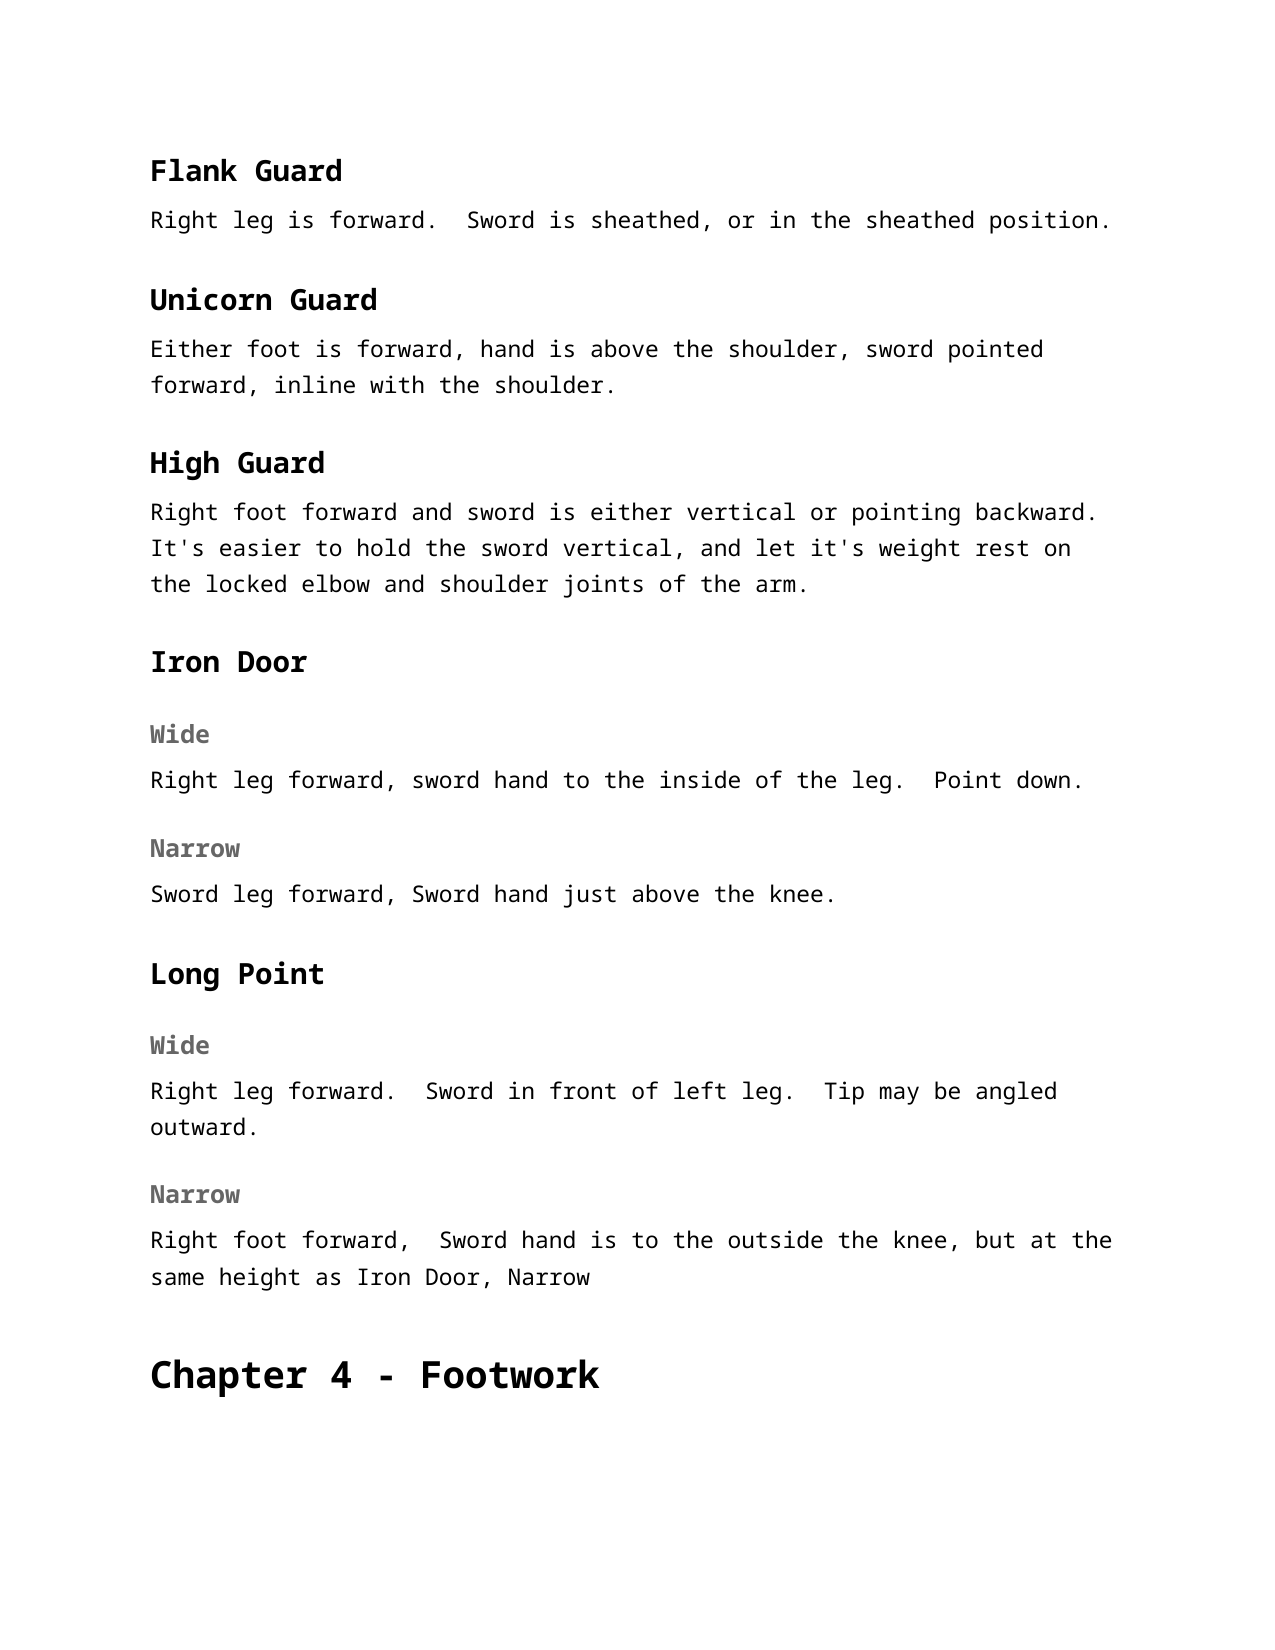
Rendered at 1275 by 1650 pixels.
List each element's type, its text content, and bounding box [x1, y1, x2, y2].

subtitle Narrow [150, 831, 1125, 864]
subtitle Wide [150, 716, 1125, 750]
text Right foot forward and sword is either vertical or pointing backward. It's easier to hold the sword vertical, and let it's weight rest on the locked elbow and shoulder joints of the arm. [150, 496, 1125, 599]
subtitle Unicorn Guard [150, 279, 1125, 319]
text Sword leg forward, Sword hand just above the knee. [150, 878, 1125, 909]
text Right leg forward, sword hand to the inside of the leg. Point down. [150, 764, 1125, 795]
subtitle Flank Guard [150, 150, 1125, 190]
subtitle Chapter 4 ‑ Footwork [150, 1349, 1125, 1400]
text Right leg is forward. Sword is sheathed, or in the sheathed position. [150, 204, 1125, 235]
subtitle Iron Door [150, 642, 1125, 681]
subtitle High Guard [150, 442, 1125, 482]
subtitle Narrow [150, 1176, 1125, 1210]
text Either foot is forward, hand is above the shoulder, sword pointed forward, inline with the shoulder. [150, 333, 1125, 400]
subtitle Wide [150, 1028, 1125, 1062]
text Right foot forward, Sword hand is to the outside the knee, but at the same height as Iron Door, Narrow [150, 1224, 1125, 1293]
text Right leg forward. Sword in front of left leg. Tip may be angled outward. [150, 1075, 1125, 1142]
subtitle Long Point [150, 953, 1125, 993]
